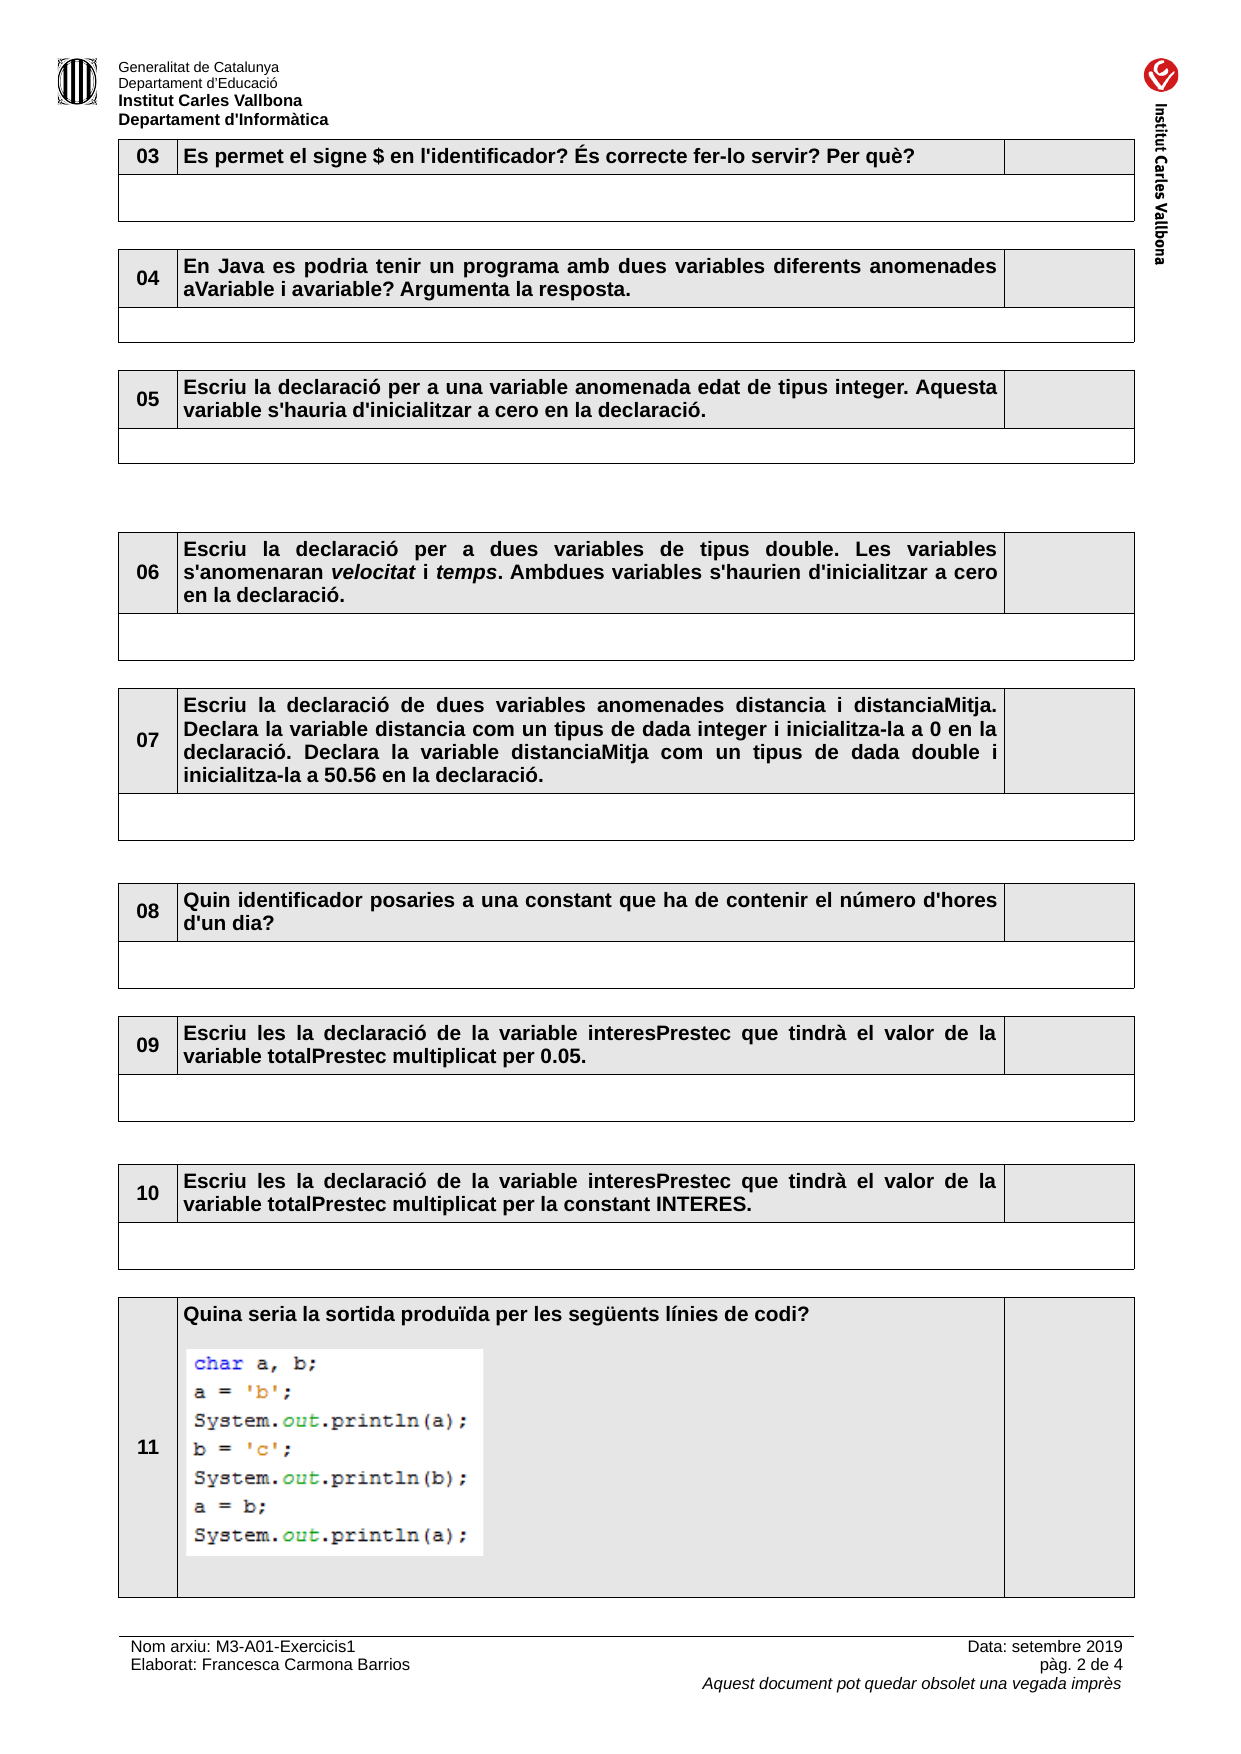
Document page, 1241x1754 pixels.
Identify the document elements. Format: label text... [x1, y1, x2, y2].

table_header [1005, 884, 1134, 941]
table_header [1005, 1298, 1134, 1597]
table_header Escriu la declaració de dues variables anomenades distancia i distanciaMitja. Declara la variable distancia com un tipus de dada integer i inicialitza-la a 0 en la declaració. Declara la variable distanciaMitja com un tipus de dada double i inicialitza-la a 50.56 en la declaració. [178, 689, 1004, 793]
table_header 10 [119, 1165, 177, 1222]
table_header 09 [119, 1017, 177, 1074]
table_header [1005, 1165, 1134, 1222]
table_header 07 [119, 689, 177, 793]
table_header 11 [119, 1298, 177, 1597]
table_header Escriu les la declaració de la variable interesPrestec que tindrà el valor de la variable totalPrestec multiplicat per la constant INTERES. [178, 1165, 1004, 1222]
table_cell [119, 429, 1134, 463]
table_header Escriu la declaració per a una variable anomenada edat de tipus integer. Aquesta variable s'hauria d'inicialitzar a cero en la declaració. [178, 371, 1004, 428]
table_header En Java es podria tenir un programa amb dues variables diferents anomenades aVariable i avariable? Argumenta la resposta. [178, 250, 1004, 307]
table_cell [119, 1223, 1134, 1269]
picture [1143, 57, 1179, 269]
table_header [1005, 533, 1134, 613]
table_header [1005, 689, 1134, 793]
table_header [1005, 250, 1134, 307]
table_header [1005, 1017, 1134, 1074]
table_header 08 [119, 884, 177, 941]
table_header 04 [119, 250, 177, 307]
table_header Escriu la declaració per a dues variables de tipus double. Les variables s'anomenaran velocitat i temps. Ambdues variables s'haurien d'inicialitzar a cero en la declaració. [178, 533, 1004, 613]
table_header 05 [119, 371, 177, 428]
table_cell [119, 1075, 1134, 1121]
table_cell [119, 794, 1134, 840]
table_header 06 [119, 533, 177, 613]
table_header [1005, 371, 1134, 428]
table_header Escriu les la declaració de la variable interesPrestec que tindrà el valor de la variable totalPrestec multiplicat per 0.05. [178, 1017, 1004, 1074]
table_cell [119, 614, 1134, 660]
table_header Quina seria la sortida produïda per les següents línies de codi? [178, 1298, 1004, 1597]
table_cell [119, 942, 1134, 988]
table_header Quin identificador posaries a una constant que ha de contenir el número d'hores d'un dia? [178, 884, 1004, 941]
table_header 03 [119, 140, 177, 174]
table_cell [119, 308, 1134, 342]
picture [57, 58, 97, 105]
table_header Es permet el signe $ en l'identificador? És correcte fer-lo servir? Per què? [178, 140, 1004, 174]
table_header [1005, 140, 1134, 174]
table_cell [119, 175, 1134, 221]
